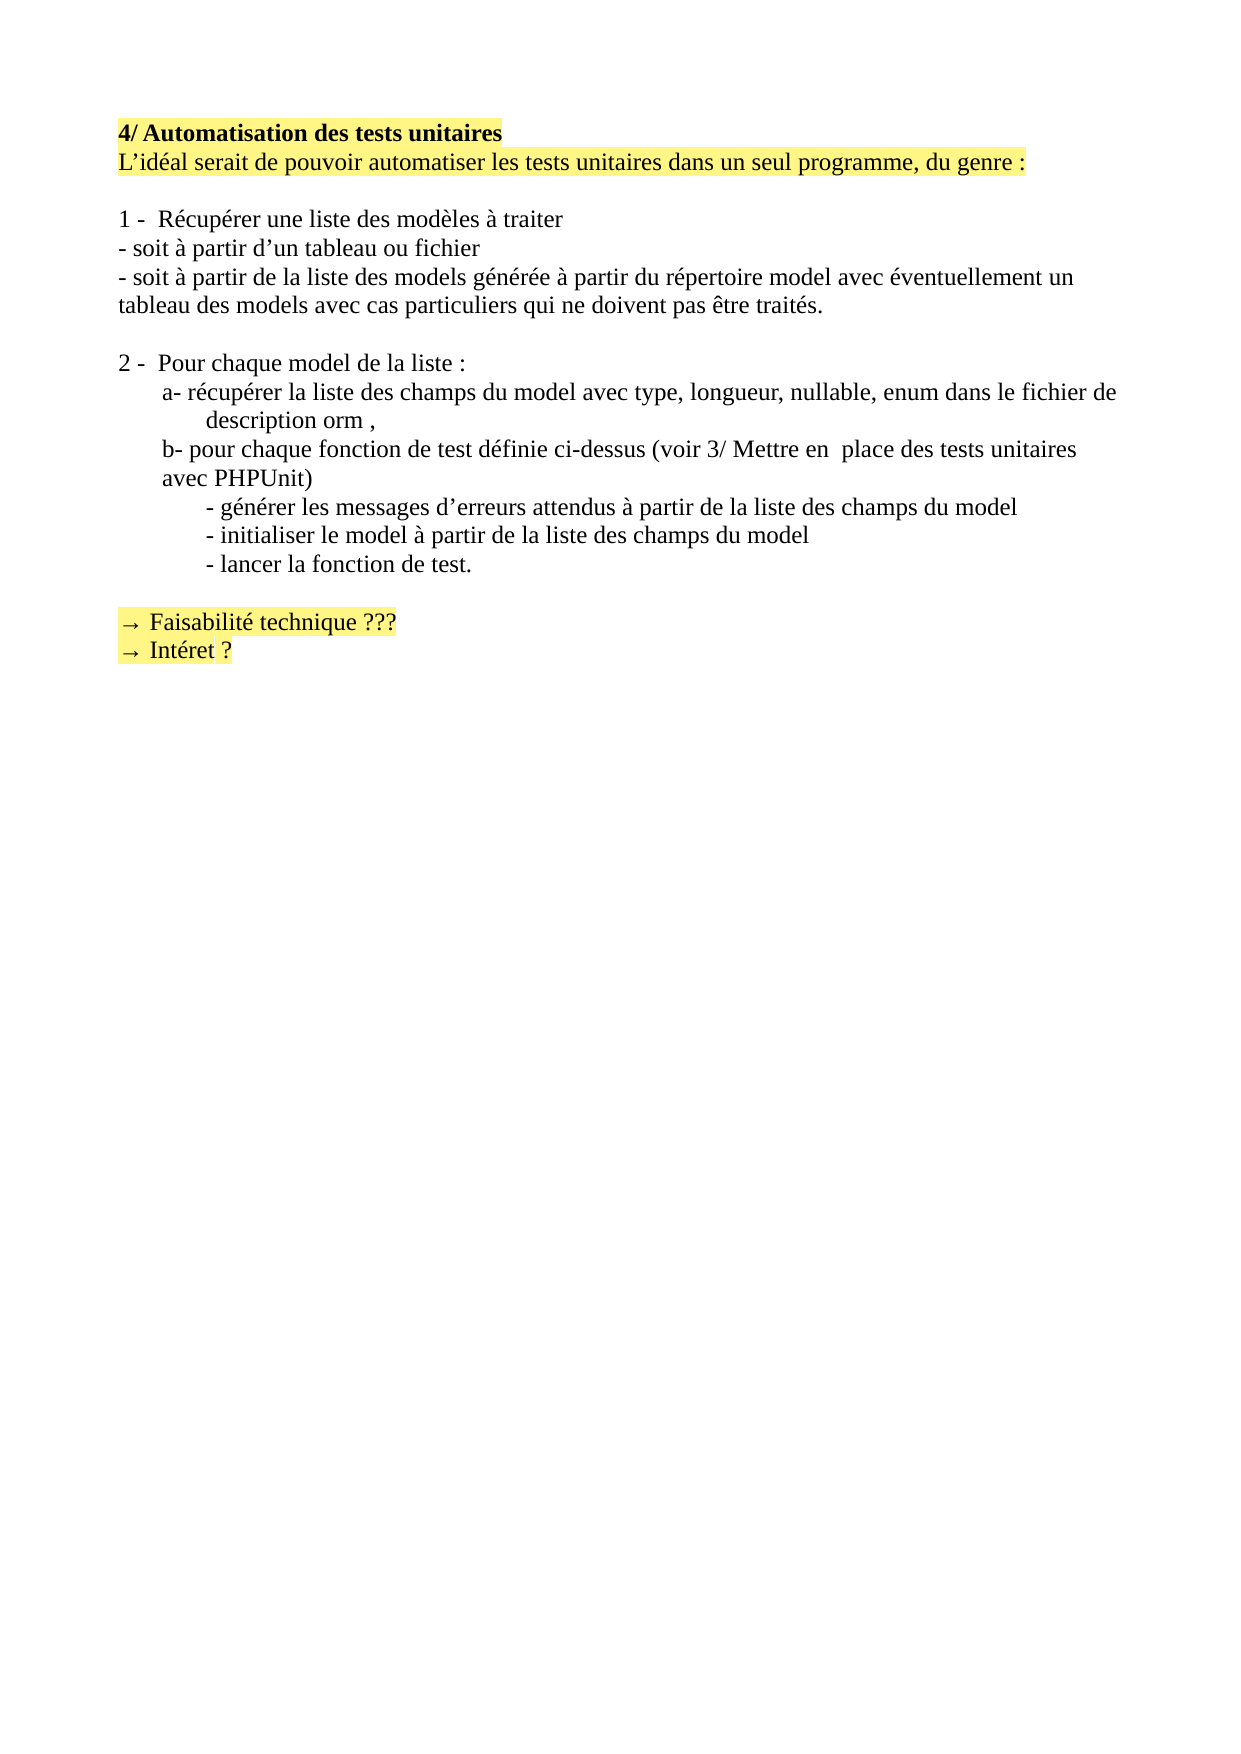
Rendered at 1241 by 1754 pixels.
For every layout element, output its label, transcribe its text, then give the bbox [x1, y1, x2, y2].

text → Faisabilité technique ??? [118, 607, 1122, 636]
text 4/ Automatisation des tests unitaires [118, 118, 1122, 147]
text 1 - Récupérer une liste des modèles à traiter [118, 204, 1122, 233]
text - générer les messages d’erreurs attendus à partir de la liste des champs du model [118, 492, 1122, 521]
text - initialiser le model à partir de la liste des champs du model [118, 521, 1122, 549]
text - soit à partir d’un tableau ou fichier [118, 233, 1122, 262]
text L’idéal serait de pouvoir automatiser les tests unitaires dans un seul programme, du genre : [118, 147, 1122, 176]
text - soit à partir de la liste des models générée à partir du répertoire model avec éventuellement un tableau des models avec cas particuliers qui ne doivent pas être traités. [118, 262, 1122, 319]
text 2 - Pour chaque model de la liste : [118, 348, 1122, 377]
text → Intéret ? [118, 636, 1122, 664]
text - lancer la fonction de test. [118, 549, 1122, 578]
text b- pour chaque fonction de test définie ci-dessus (voir 3/ Mettre en place des tests unitaires avec PHPUnit) [118, 434, 1122, 492]
text a- récupérer la liste des champs du model avec type, longueur, nullable, enum dans le fichier de description orm , [118, 377, 1122, 434]
